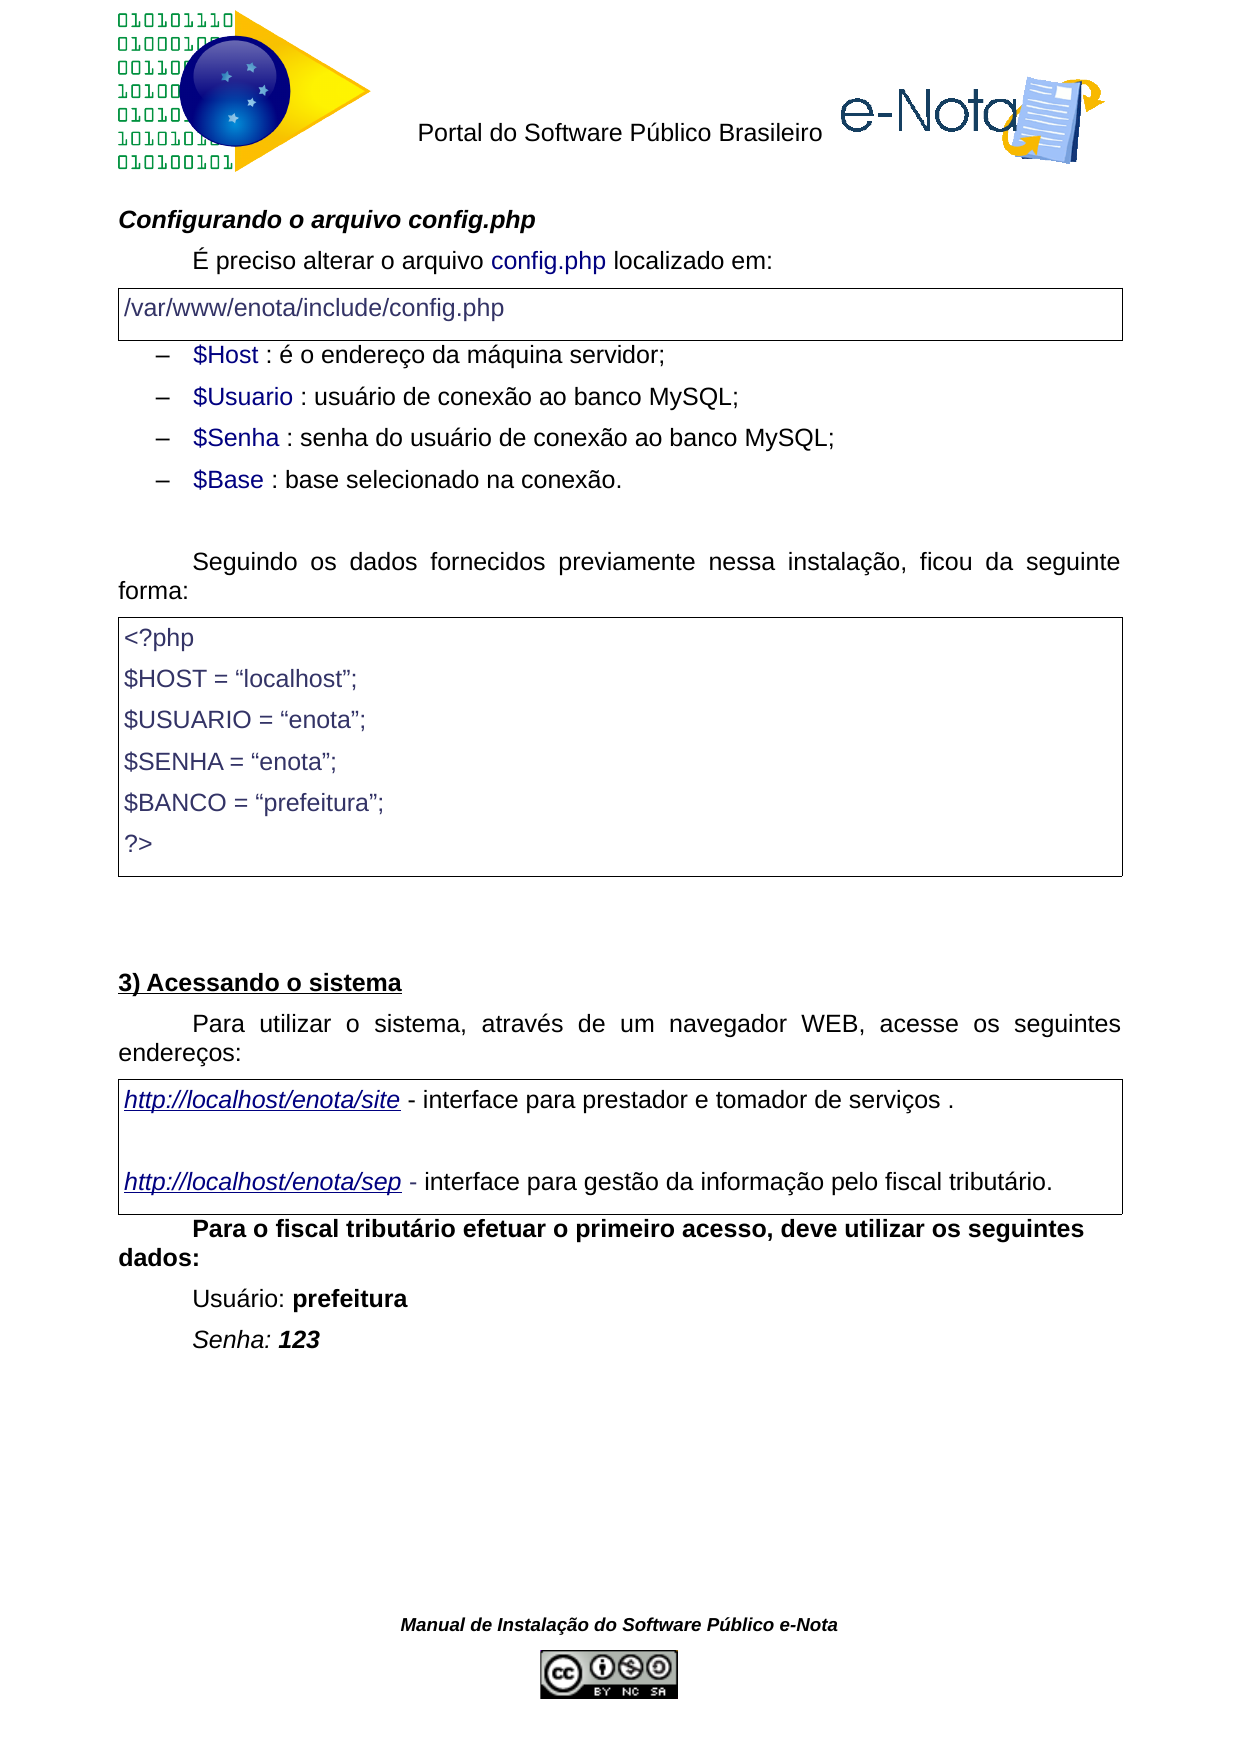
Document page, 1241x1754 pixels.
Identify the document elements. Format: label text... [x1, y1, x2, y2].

subtitle Configurando o arquivo config.php [118, 205, 1122, 234]
list $Senha : senha do usuário de conexão ao banco MySQL; [156, 423, 1122, 452]
subtitle 3) Acessando o sistema [118, 968, 1122, 996]
text É preciso alterar o arquivo config.php localizado em: [118, 246, 1122, 275]
picture [832, 69, 1111, 171]
table_header /var/www/enota/include/config.php [119, 289, 1122, 340]
text Usuário: prefeitura [118, 1284, 1122, 1313]
picture [540, 1650, 678, 1699]
list $Host : é o endereço da máquina servidor; [156, 341, 1122, 369]
picture [118, 10, 371, 172]
text Para o fiscal tributário efetuar o primeiro acesso, deve utilizar os seguintes dados: [118, 1215, 1122, 1272]
table_header http://localhost/enota/site - interface para prestador e tomador de serviços . http://localhost/enota/sep - interface para gestão da informação pelo fiscal tributário. [119, 1080, 1122, 1214]
list $Base : base selecionado na conexão. [156, 464, 1122, 493]
text Senha: 123 [118, 1326, 1122, 1354]
text Para utilizar o sistema, através de um navegador WEB, acesse os seguintes endereços: [118, 1009, 1122, 1066]
table_header <?php $HOST = “localhost”; $USUARIO = “enota”; $SENHA = “enota”; $BANCO = “prefeitura”; ?> [119, 618, 1122, 876]
list $Usuario : usuário de conexão ao banco MySQL; [156, 382, 1122, 411]
text Seguindo os dados fornecidos previamente nessa instalação, ficou da seguinte forma: [118, 547, 1122, 605]
